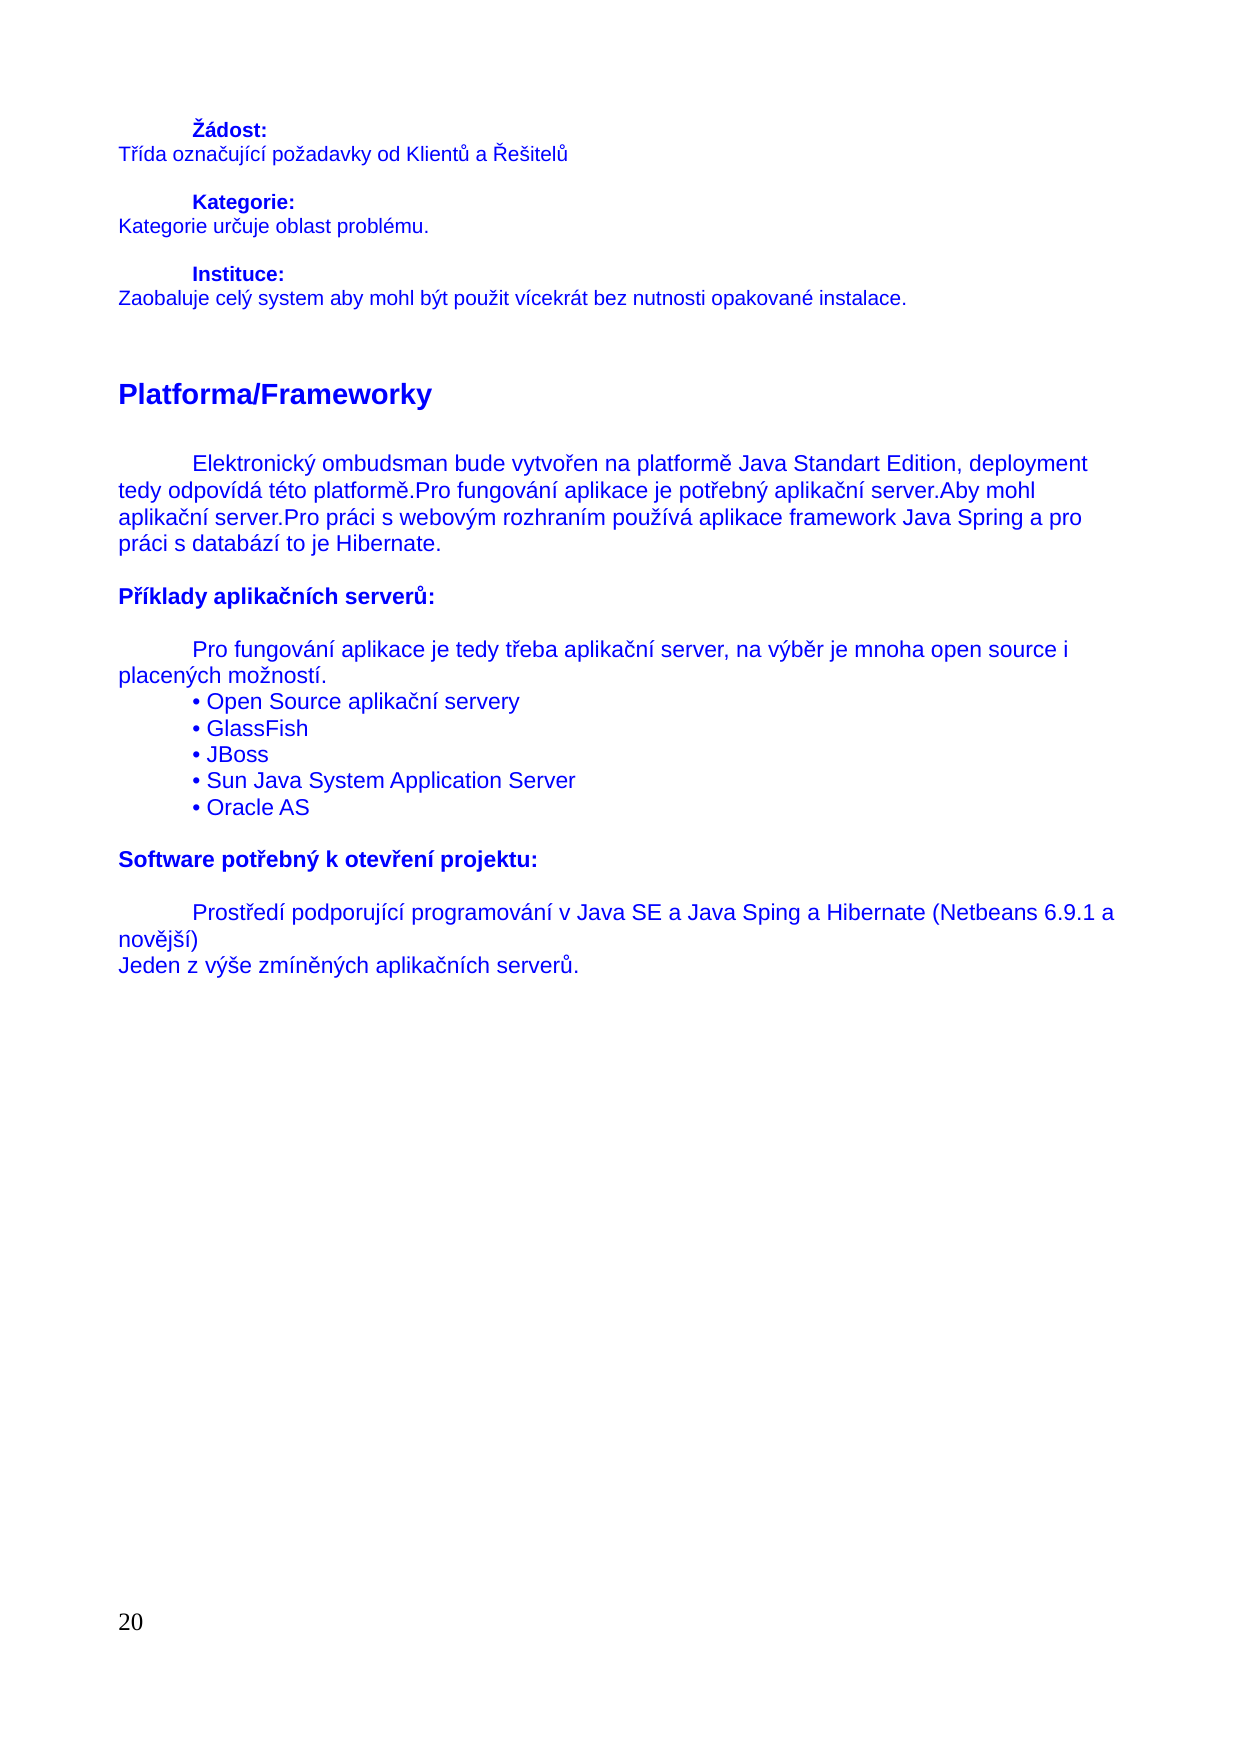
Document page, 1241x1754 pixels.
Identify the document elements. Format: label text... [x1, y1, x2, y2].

text • Open Source aplikační servery [118, 688, 1122, 715]
text Žádost: [118, 118, 1122, 142]
text Příklady aplikačních serverů: [118, 583, 1122, 609]
text Platforma/Frameworky [118, 377, 1122, 410]
text Kategorie určuje oblast problému. [118, 214, 1122, 238]
text Jeden z výše zmíněných aplikačních serverů. [118, 952, 1122, 978]
text Software potřebný k otevření projektu: [118, 846, 1122, 873]
text Zaobaluje celý system aby mohl být použit vícekrát bez nutnosti opakované instalace. [118, 286, 1122, 310]
text • GlassFish [118, 715, 1122, 741]
text • Sun Java System Application Server [118, 767, 1122, 794]
text • JBoss [118, 741, 1122, 767]
text • Oracle AS [118, 794, 1122, 820]
text Prostředí podporující programování v Java SE a Java Sping a Hibernate (Netbeans 6.9.1 a novější) [118, 899, 1122, 952]
text Třída označující požadavky od Klientů a Řešitelů [118, 142, 1122, 166]
text Kategorie: [118, 190, 1122, 214]
text Elektronický ombudsman bude vytvořen na platformě Java Standart Edition, deployment tedy odpovídá této platformě.Pro fungování aplikace je potřebný aplikační server.Aby mohl aplikační server.Pro práci s webovým rozhraním používá aplikace framework Java Spring a pro práci s databází to je Hibernate. [118, 444, 1122, 557]
text Instituce: [118, 262, 1122, 286]
text Pro fungování aplikace je tedy třeba aplikační server, na výběr je mnoha open source i placených možností. [118, 636, 1122, 688]
